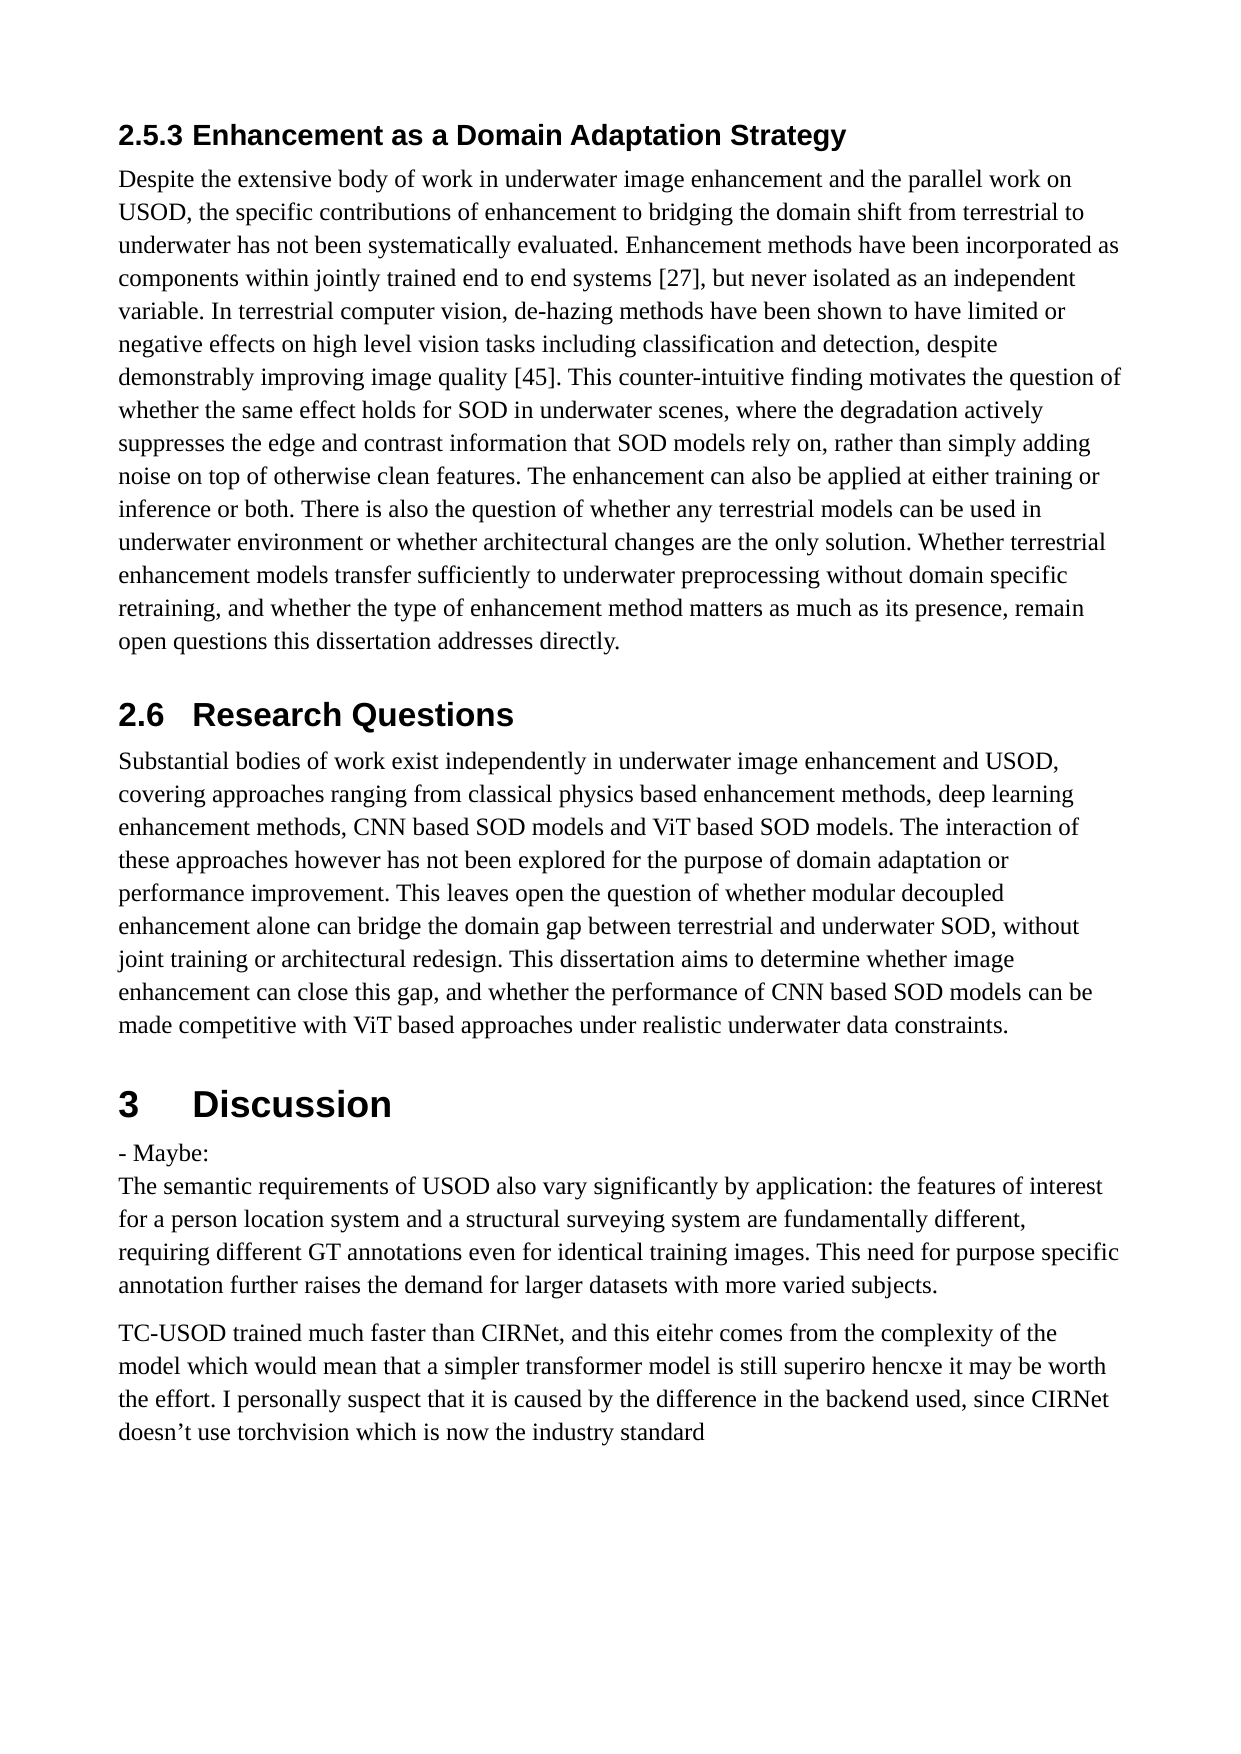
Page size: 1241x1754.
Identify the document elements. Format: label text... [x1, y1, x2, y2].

text Despite the extensive body of work in underwater image enhancement and the parallel work on USOD, the specific contributions of enhancement to bridging the domain shift from terrestrial to underwater has not been systematically evaluated. Enhancement methods have been incorporated as components within jointly trained end to end systems [27], but never isolated as an independent variable. In terrestrial computer vision, de-hazing methods have been shown to have limited or negative effects on high level vision tasks including classification and detection, despite demonstrably improving image quality [45]. This counter-intuitive finding motivates the question of whether the same effect holds for SOD in underwater scenes, where the degradation actively suppresses the edge and contrast information that SOD models rely on, rather than simply adding noise on top of otherwise clean features. The enhancement can also be applied at either training or inference or both. There is also the question of whether any terrestrial models can be used in underwater environment or whether architectural changes are the only solution. Whether terrestrial enhancement models transfer sufficiently to underwater preprocessing without domain specific retraining, and whether the type of enhancement method matters as much as its presence, remain open questions this dissertation addresses directly. [118, 164, 1122, 655]
text - Maybe: The semantic requirements of USOD also vary significantly by application: the features of interest for a person location system and a structural surveying system are fundamentally different, requiring different GT annotations even for identical training images. This need for purpose specific annotation further raises the demand for larger datasets with more varied subjects. [118, 1138, 1122, 1299]
subtitle Research Questions [118, 695, 1122, 733]
subtitle Enhancement as a Domain Adaptation Strategy [118, 118, 1122, 152]
text Substantial bodies of work exist independently in underwater image enhancement and USOD, covering approaches ranging from classical physics based enhancement methods, deep learning enhancement methods, CNN based SOD models and ViT based SOD models. The interaction of these approaches however has not been explored for the purpose of domain adaptation or performance improvement. This leaves open the question of whether modular decoupled enhancement alone can bridge the domain gap between terrestrial and underwater SOD, without joint training or architectural redesign. This dissertation aims to determine whether image enhancement can close this gap, and whether the performance of CNN based SOD models can be made competitive with ViT based approaches under realistic underwater data constraints. [118, 746, 1122, 1039]
text TC-USOD trained much faster than CIRNet, and this eitehr comes from the complexity of the model which would mean that a simpler transformer model is still superiro hencxe it may be worth the effort. I personally suspect that it is caused by the difference in the backend used, since CIRNet doesn’t use torchvision which is now the industry standard [118, 1318, 1122, 1446]
subtitle Discussion [118, 1083, 1122, 1126]
